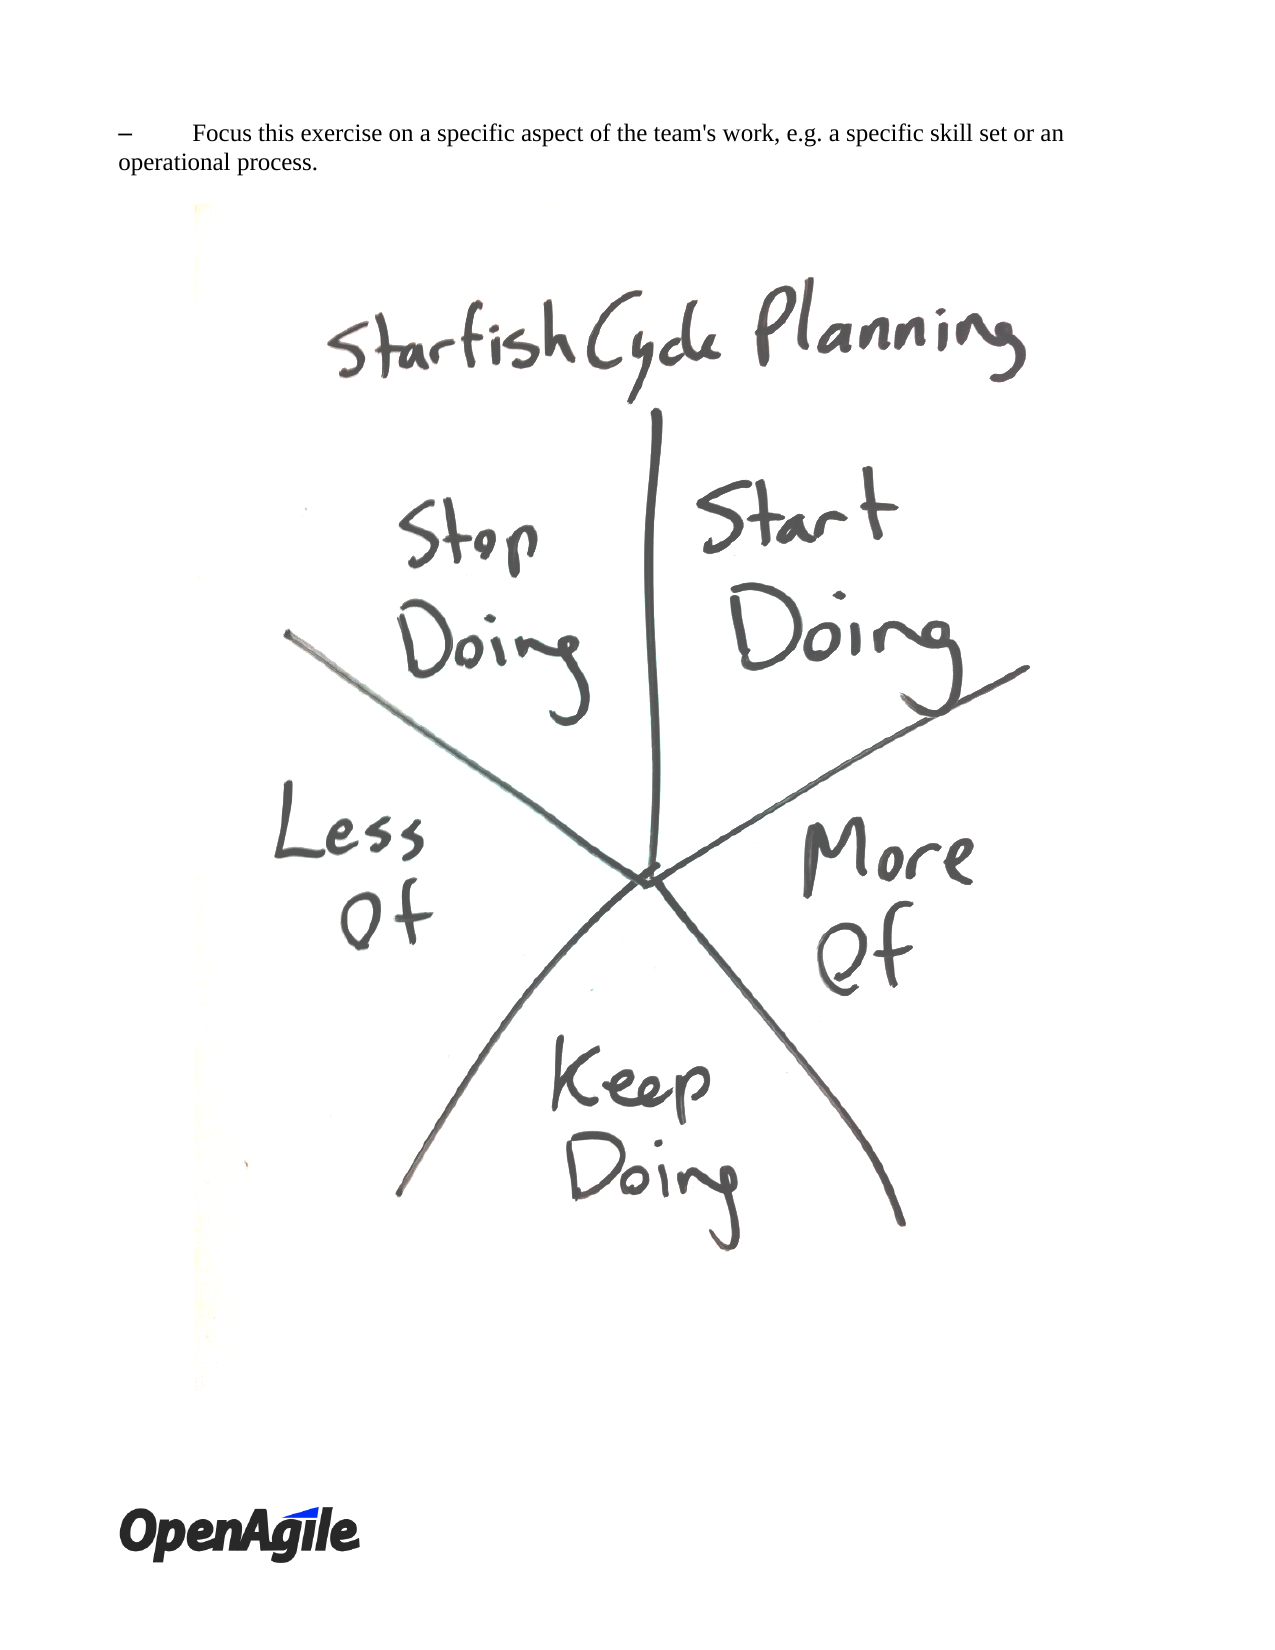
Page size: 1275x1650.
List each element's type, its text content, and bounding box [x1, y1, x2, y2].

picture [194, 204, 1081, 1391]
list Focus this exercise on a specific aspect of the team's work, e.g. a specific skill set or an operational process. [118, 118, 1157, 176]
picture [118, 1504, 361, 1564]
